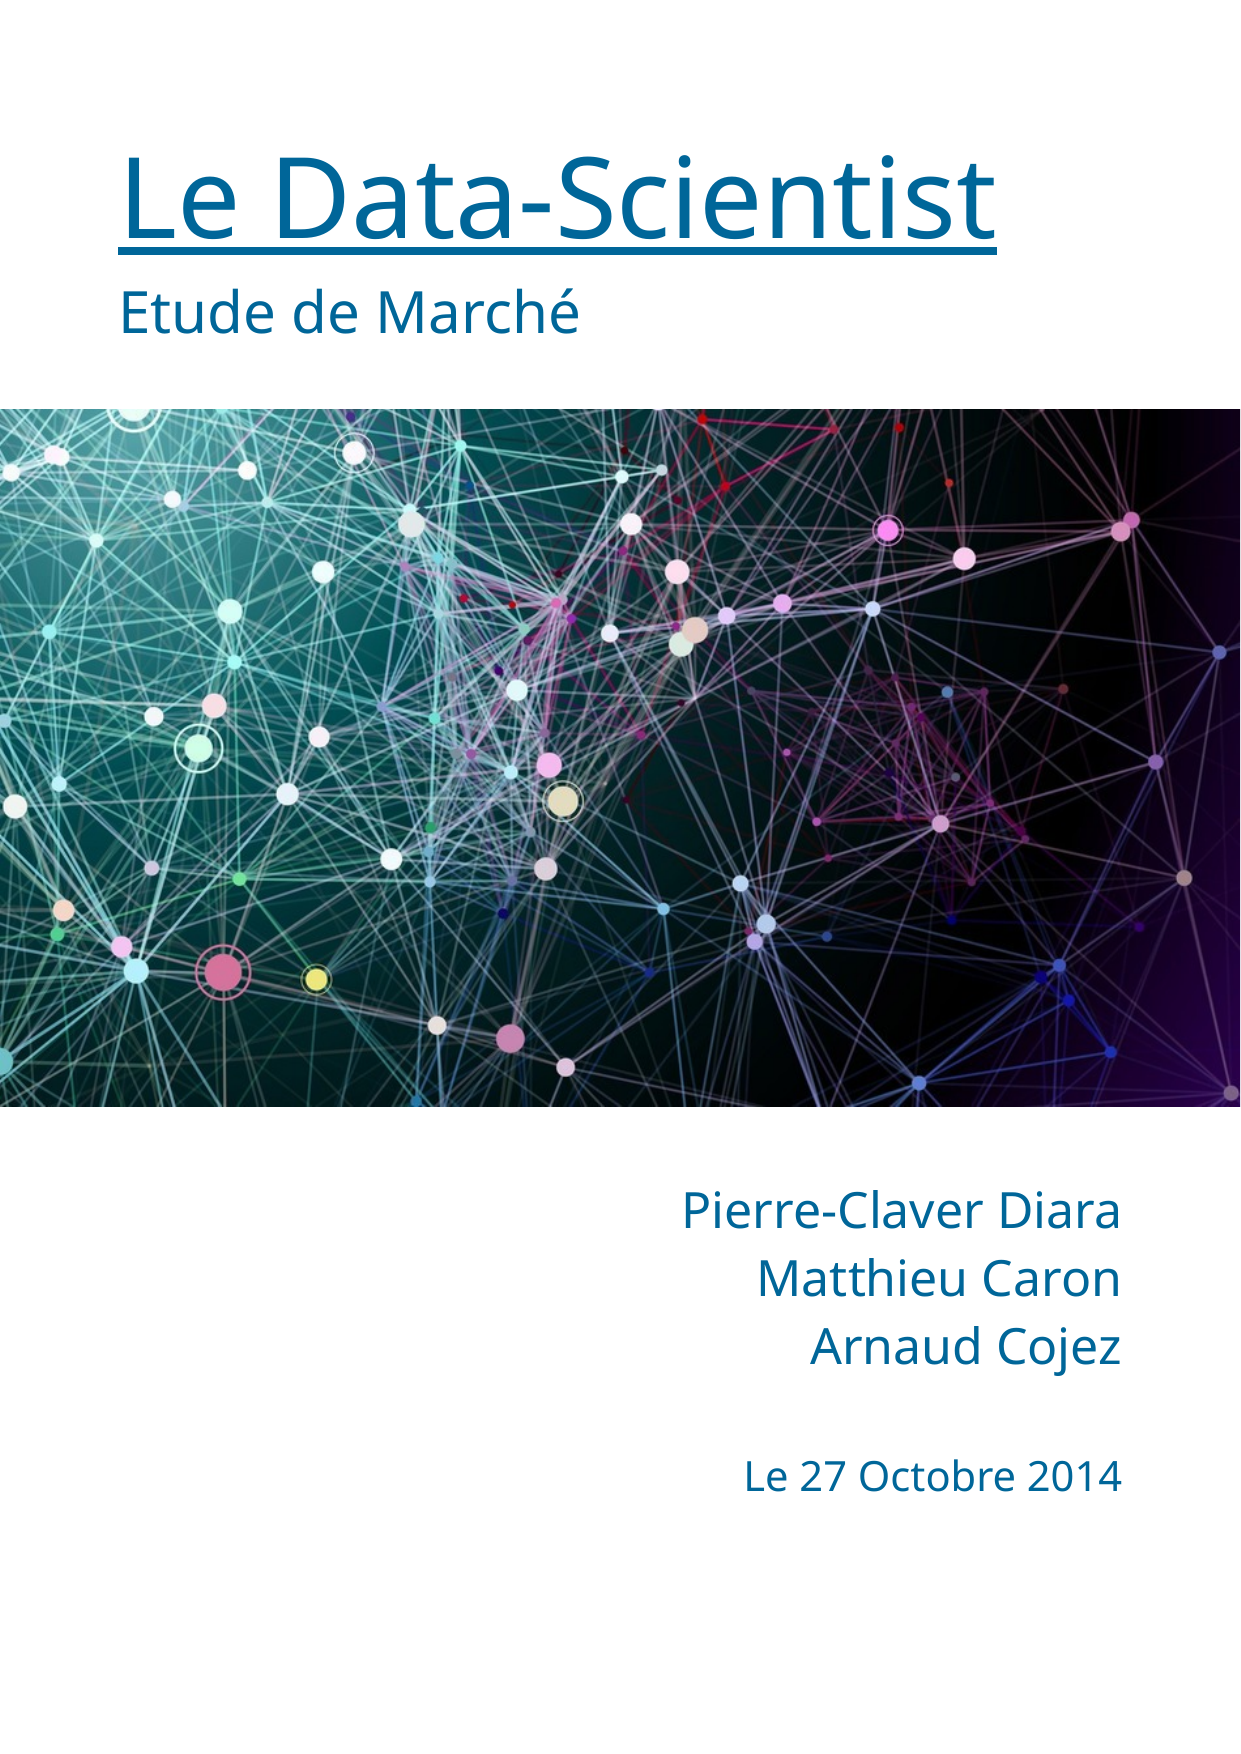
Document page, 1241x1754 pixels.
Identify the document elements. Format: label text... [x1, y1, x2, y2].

text Le 27 Octobre 2014 [118, 1447, 1122, 1504]
text Etude de Marché [118, 271, 1122, 351]
text Matthieu Caron [118, 1243, 1122, 1311]
text Arnaud Cojez [118, 1311, 1122, 1379]
text Le Data-Scientist [118, 118, 1122, 271]
picture [0, 409, 1241, 1107]
text Pierre-Claver Diara [118, 1174, 1122, 1243]
